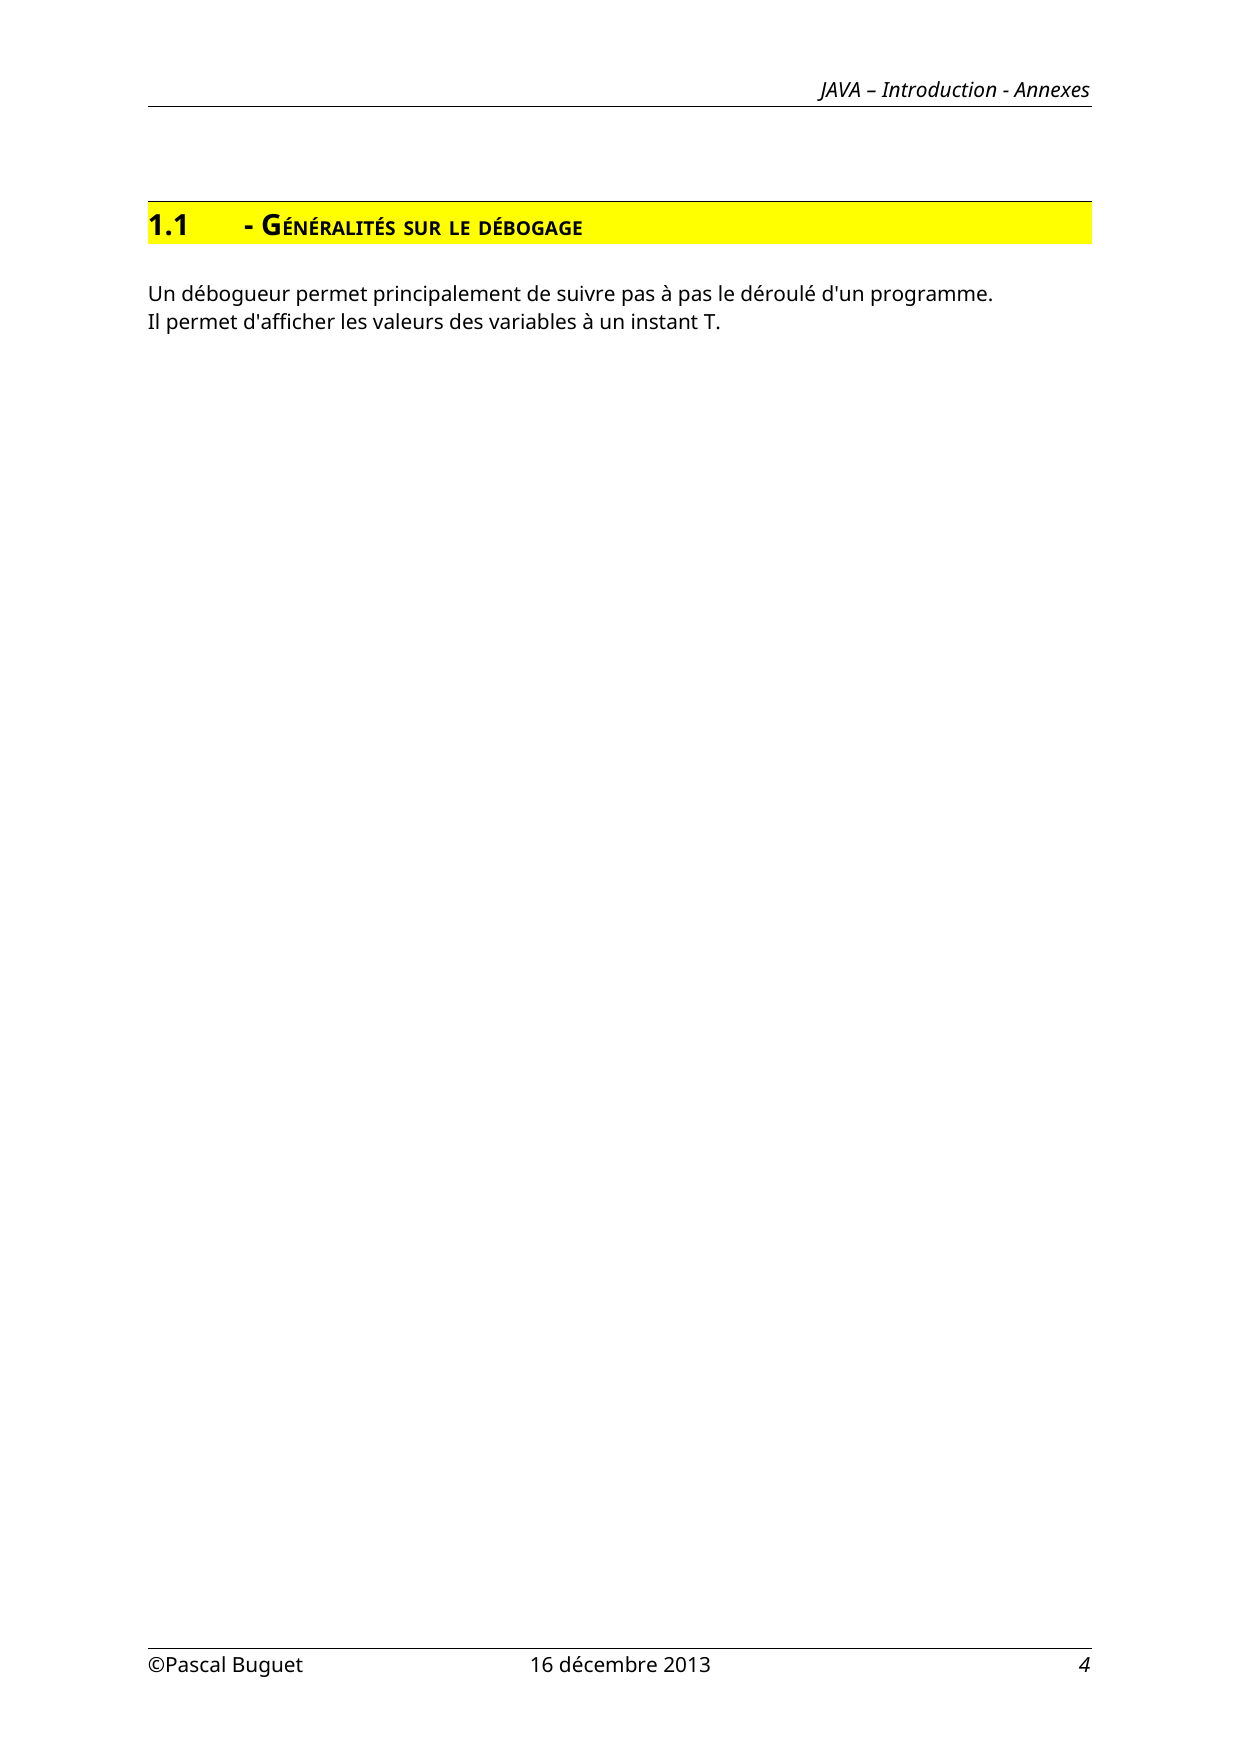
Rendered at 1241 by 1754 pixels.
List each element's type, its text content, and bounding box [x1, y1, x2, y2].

text Il permet d'afficher les valeurs des variables à un instant T. [148, 307, 1092, 336]
text Un débogueur permet principalement de suivre pas à pas le déroulé d'un programme. [148, 279, 1092, 307]
subtitle - Généralités sur le débogage [148, 202, 1092, 244]
